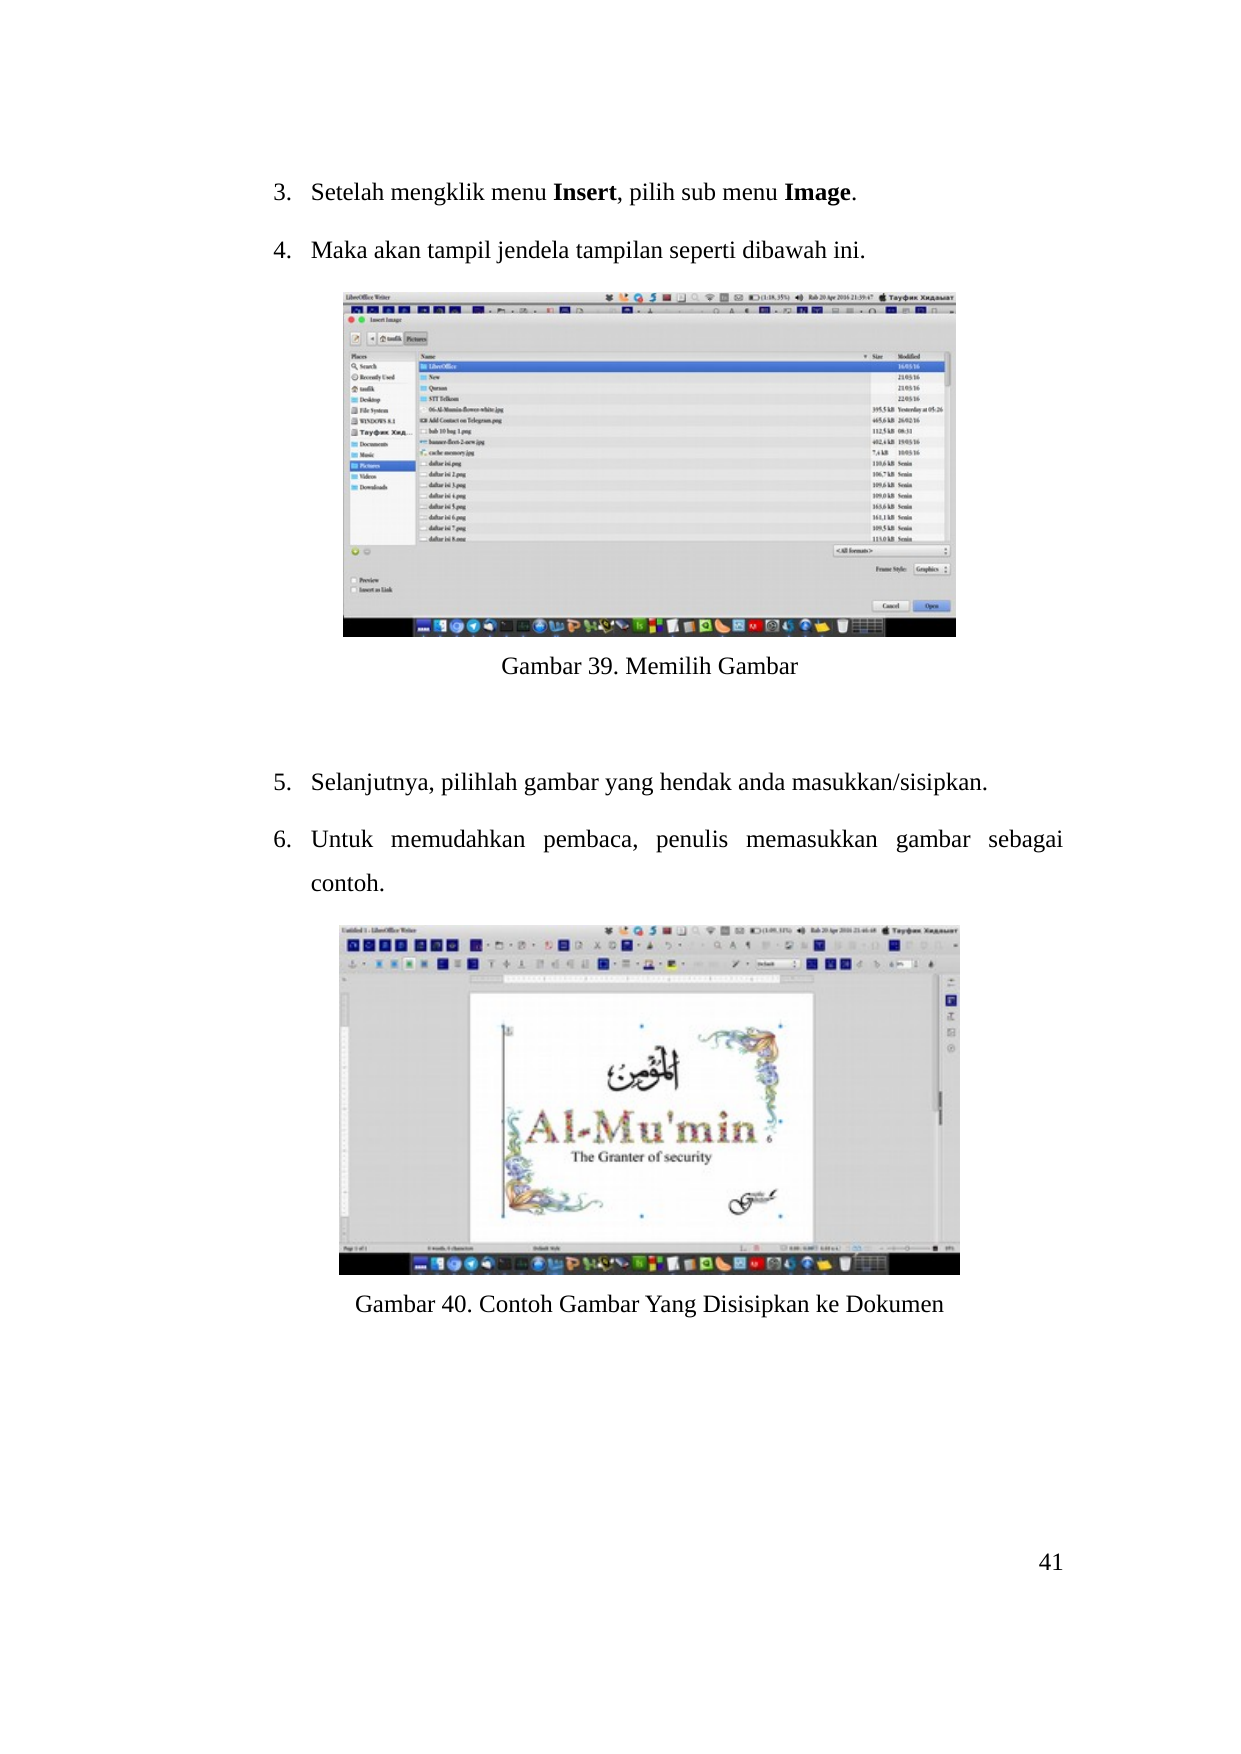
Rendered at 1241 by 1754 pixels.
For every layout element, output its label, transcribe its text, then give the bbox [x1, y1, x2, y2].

list Untuk memudahkan pembaca, penulis memasukkan gambar sebagai contoh. [273, 824, 1063, 896]
list Setelah mengklik menu Insert, pilih sub menu Image. [273, 177, 1063, 206]
picture [339, 925, 960, 1275]
picture [343, 292, 956, 637]
text Gambar 39. Memilih Gambar [236, 292, 1063, 680]
text Gambar 40. Contoh Gambar Yang Disisipkan ke Dokumen [236, 925, 1063, 1317]
list Selanjutnya, pilihlah gambar yang hendak anda masukkan/sisipkan. [273, 767, 1063, 796]
list Maka akan tampil jendela tampilan seperti dibawah ini. [273, 235, 1063, 263]
